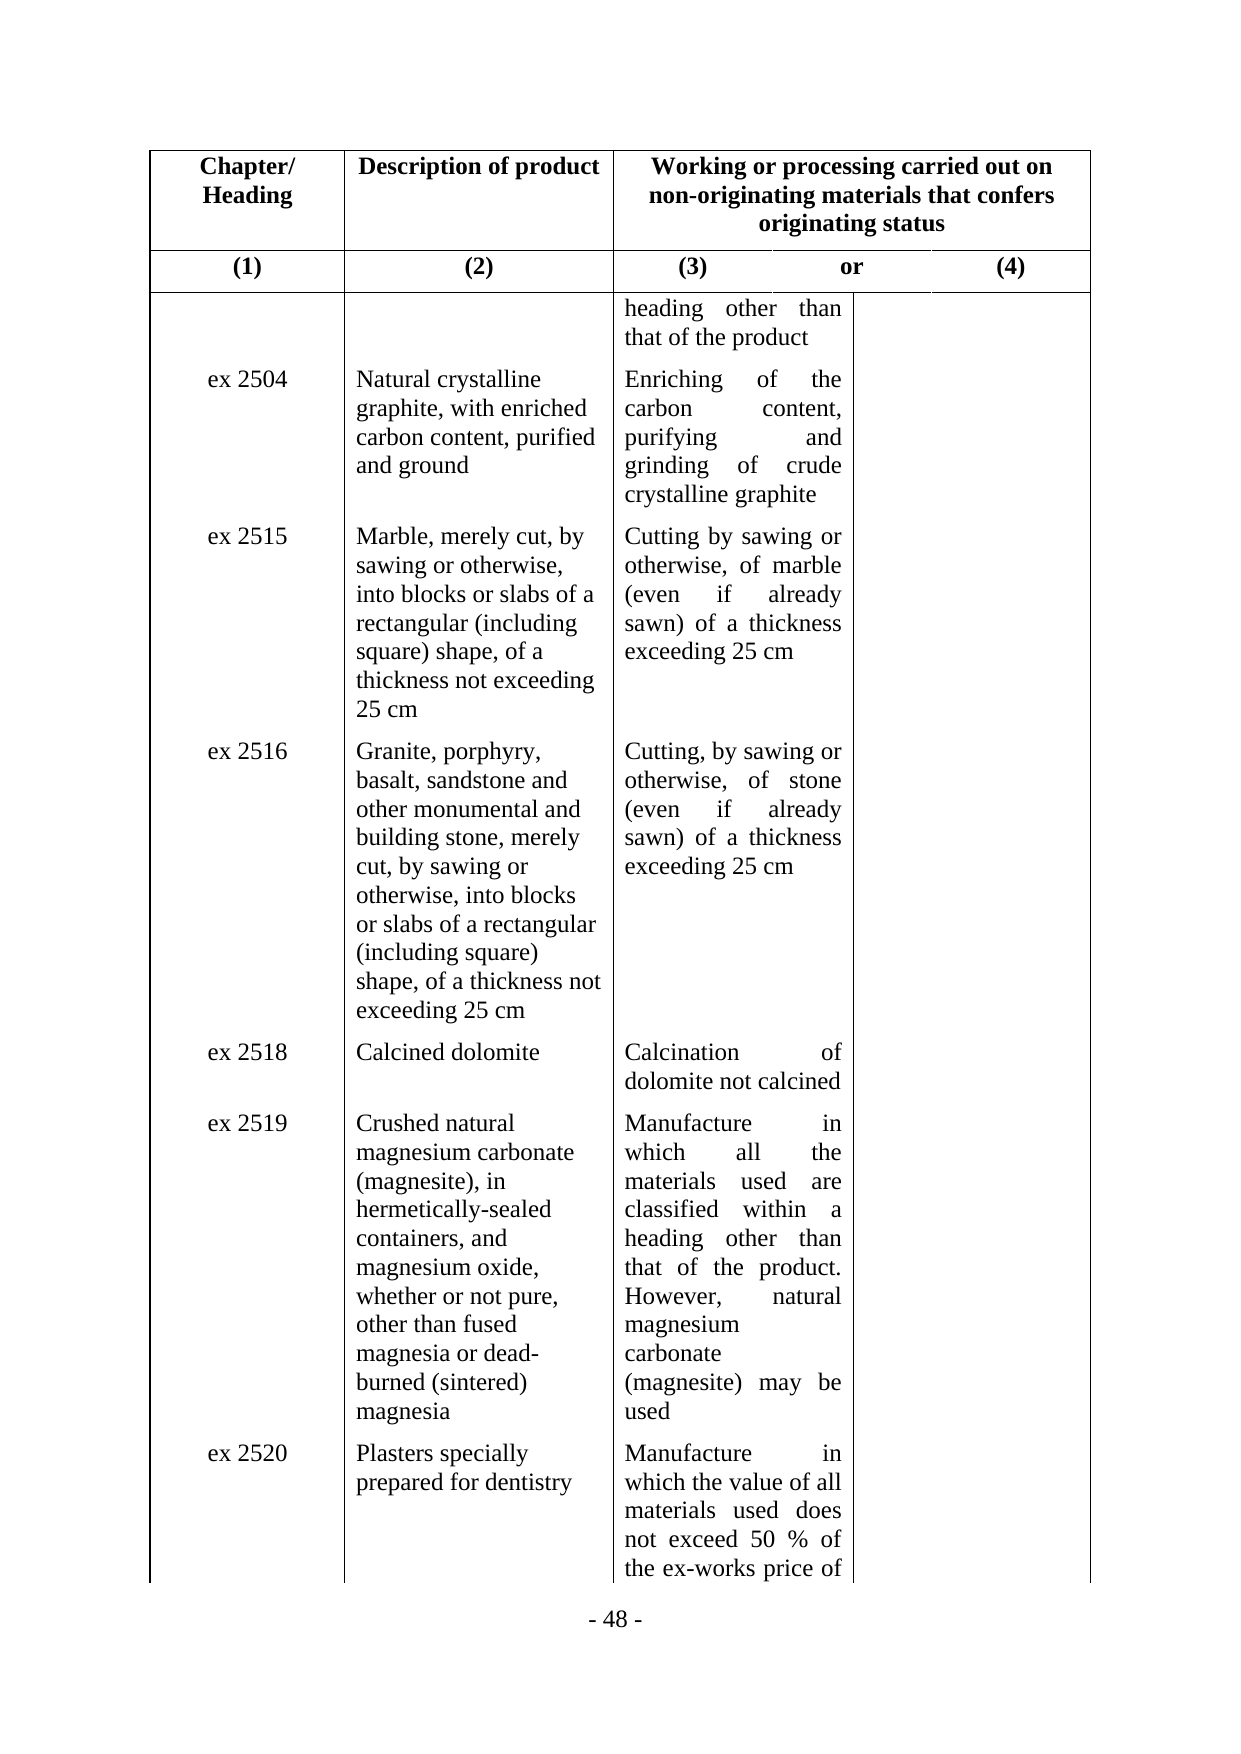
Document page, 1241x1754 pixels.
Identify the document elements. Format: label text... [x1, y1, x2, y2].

table_cell (4) [932, 251, 1090, 292]
table_cell Cutting by sawing or otherwise, of marble (even if already sawn) of a thickness exceeding 25 cm [614, 521, 853, 735]
table_cell ex 2518 [151, 1037, 344, 1107]
table_cell Calcined dolomite [345, 1037, 613, 1107]
table_cell or [773, 251, 931, 292]
table_cell Enriching of the carbon content, purifying and grinding of crude crystalline graphite [614, 364, 853, 520]
table_cell Plasters specially prepared for dentistry [345, 1438, 613, 1582]
table_cell [854, 521, 1090, 735]
table_cell [151, 293, 344, 363]
table_cell Crushed natural magnesium carbonate (magnesite), in hermetically-sealed containers, and magnesium oxide, whether or not pure, other than fused magnesia or dead-burned (sintered) magnesia [345, 1108, 613, 1437]
table_cell [854, 364, 1090, 520]
table_header Description of product [345, 151, 613, 250]
table_cell [854, 1108, 1090, 1437]
table_header Working or processing carried out on non-originating materials that confers originating status [614, 151, 1090, 250]
table_cell Granite, porphyry, basalt, sandstone and other monumental and building stone, merely cut, by sawing or otherwise, into blocks or slabs of a rectangular (including square) shape, of a thickness not exceeding 25 cm [345, 736, 613, 1036]
table_cell Natural crystalline graphite, with enriched carbon content, purified and ground [345, 364, 613, 520]
table_cell ex 2515 [151, 521, 344, 735]
table_cell [854, 1438, 1090, 1582]
table_cell Manufacture in which all the materials used are classified within a heading other than that of the product. However, natural magnesium carbonate (magnesite) may be used [614, 1108, 853, 1437]
table_cell [854, 736, 1090, 1036]
table_cell ex 2519 [151, 1108, 344, 1437]
table_cell (2) [345, 251, 613, 292]
table_cell ex 2516 [151, 736, 344, 1036]
table_cell ex 2520 [151, 1438, 344, 1582]
table_cell Calcination of dolomite not calcined [614, 1037, 853, 1107]
table_cell Marble, merely cut, by sawing or otherwise, into blocks or slabs of a rectangular (including square) shape, of a thickness not exceeding 25 cm [345, 521, 613, 735]
table_cell [854, 1037, 1090, 1107]
table_cell [345, 293, 613, 363]
table_cell (3) [614, 251, 772, 292]
table_header Chapter/Heading [151, 151, 344, 250]
table_cell (1) [151, 251, 344, 292]
table_cell Manufacture in which the value of all materials used does not exceed 50 % of the ex-works price of [614, 1438, 853, 1582]
table_cell [854, 293, 1090, 363]
table_cell heading other than that of the product [614, 293, 853, 363]
table_cell ex 2504 [151, 364, 344, 520]
table_cell Cutting, by sawing or otherwise, of stone (even if already sawn) of a thickness exceeding 25 cm [614, 736, 853, 1036]
